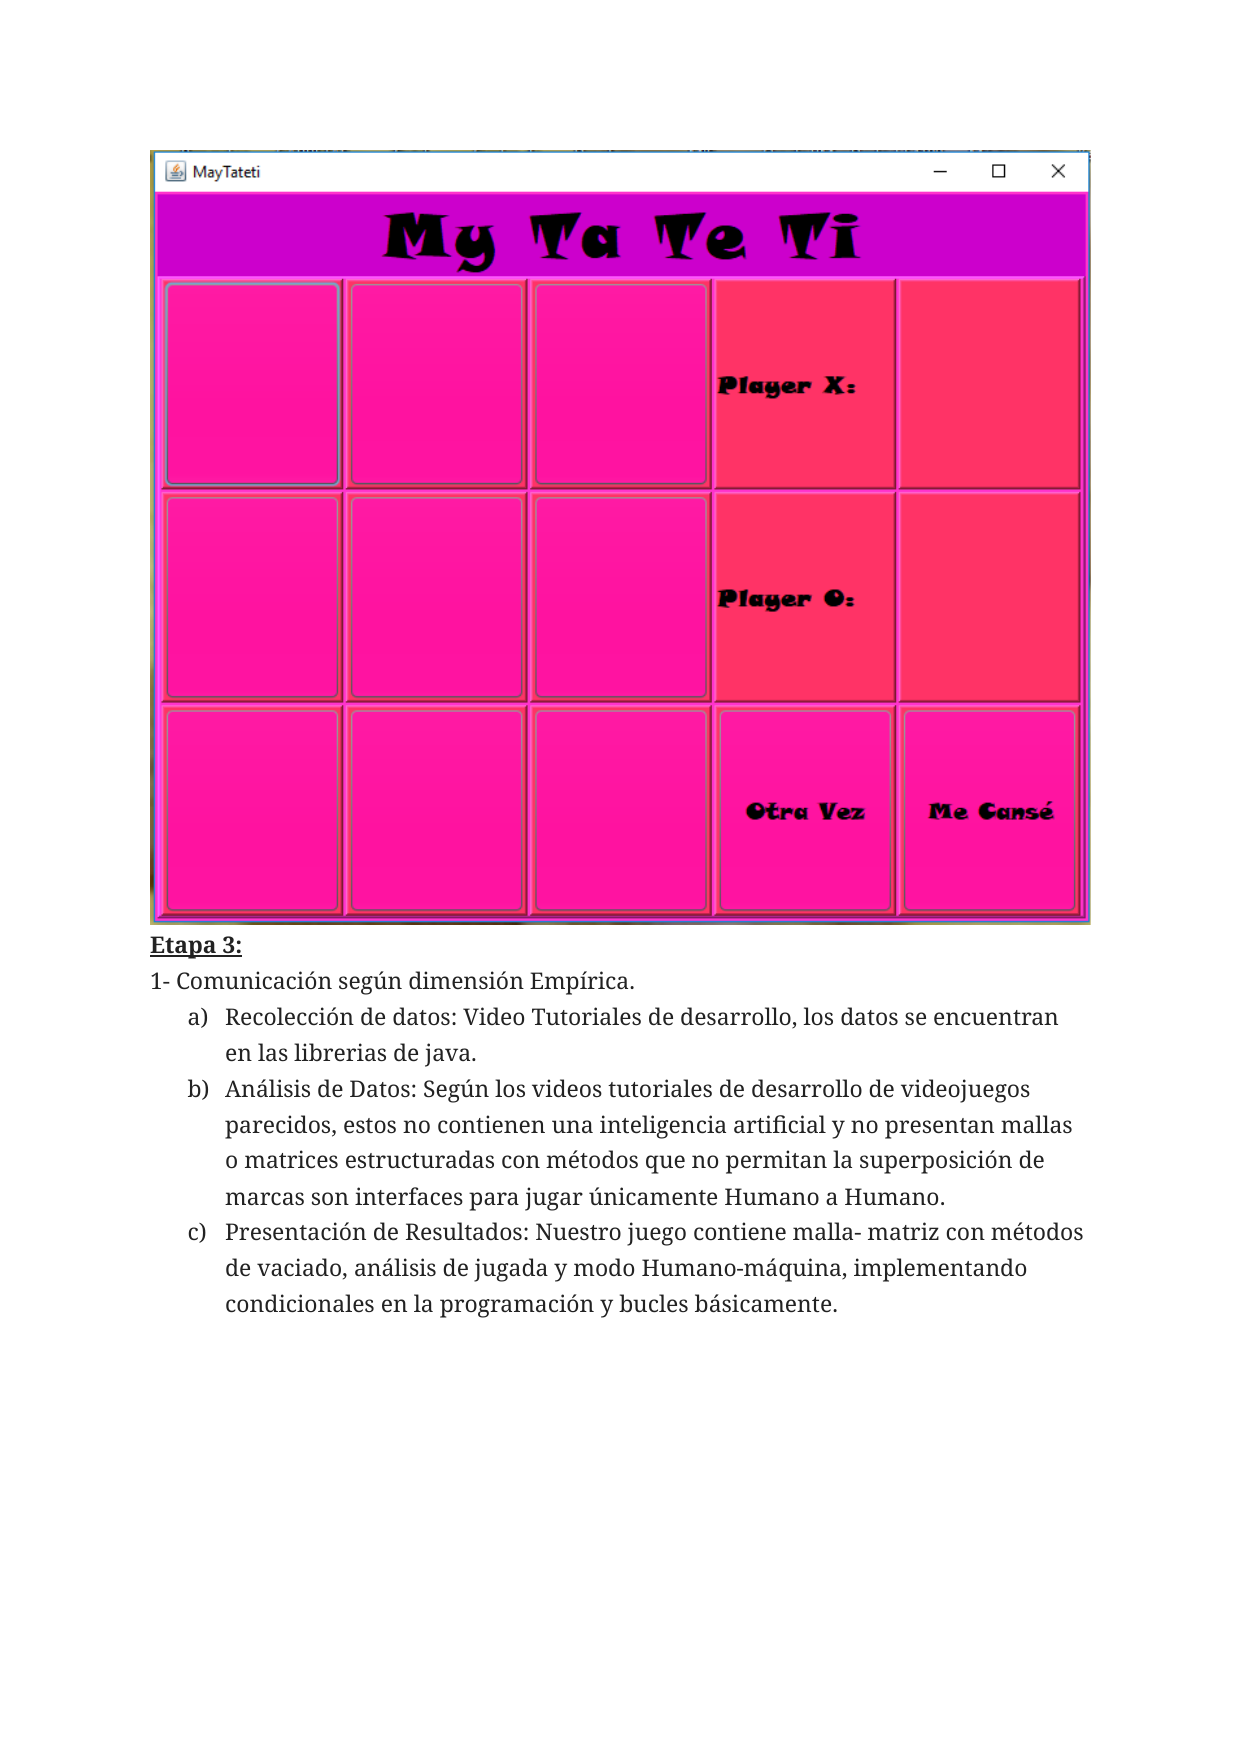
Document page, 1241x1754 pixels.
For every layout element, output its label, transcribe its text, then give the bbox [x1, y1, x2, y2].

list Presentación de Resultados: Nuestro juego contiene malla- matriz con métodos de vaciado, análisis de jugada y modo Humano-máquina, implementando condicionales en la programación y bucles básicamente. [187, 1216, 1090, 1319]
text 1- Comunicación según dimensión Empírica. [150, 965, 1090, 996]
picture [150, 150, 1091, 925]
text Etapa 3: [150, 929, 1090, 960]
list Análisis de Datos: Según los videos tutoriales de desarrollo de videojuegos parecidos, estos no contienen una inteligencia artificial y no presentan mallas o matrices estructuradas con métodos que no permitan la superposición de marcas son interfaces para jugar únicamente Humano a Humano. [187, 1073, 1090, 1212]
list Recolección de datos: Video Tutoriales de desarrollo, los datos se encuentran en las librerias de java. [187, 1001, 1090, 1068]
